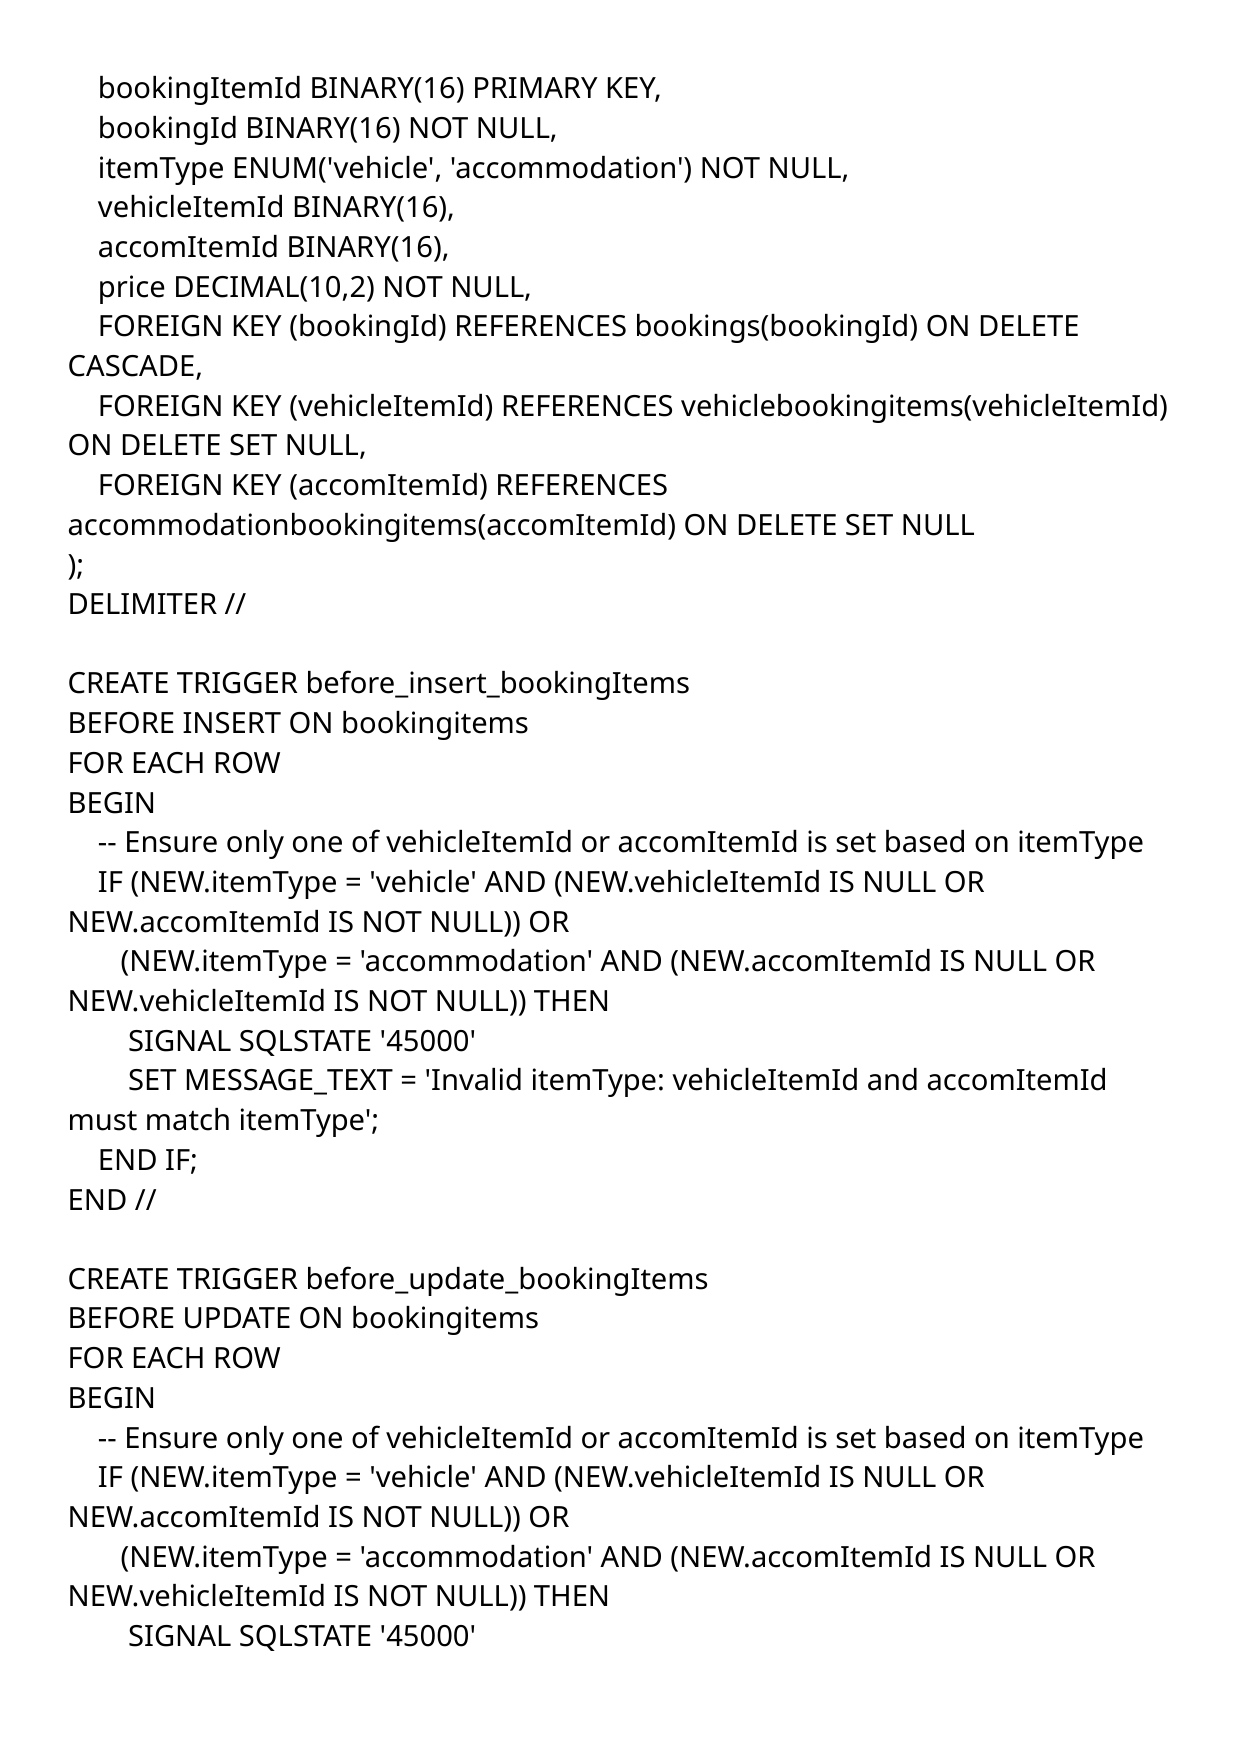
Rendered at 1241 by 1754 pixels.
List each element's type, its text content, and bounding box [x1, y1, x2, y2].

text -- Ensure only one of vehicleItemId or accomItemId is set based on itemType [67, 1417, 1173, 1457]
text SET MESSAGE_TEXT = 'Invalid itemType: vehicleItemId and accomItemId must match itemType'; [67, 1060, 1173, 1139]
text itemType ENUM('vehicle', 'accommodation') NOT NULL, [67, 147, 1173, 187]
text ); [67, 544, 1173, 583]
text BEFORE UPDATE ON bookingitems [67, 1298, 1173, 1337]
text DELIMITER // [67, 583, 1173, 623]
text -- Ensure only one of vehicleItemId or accomItemId is set based on itemType [67, 822, 1173, 861]
text IF (NEW.itemType = 'vehicle' AND (NEW.vehicleItemId IS NULL OR NEW.accomItemId IS NOT NULL)) OR [67, 861, 1173, 941]
text BEGIN [67, 1377, 1173, 1417]
text BEGIN [67, 782, 1173, 822]
text BEFORE INSERT ON bookingitems [67, 702, 1173, 742]
text FOR EACH ROW [67, 742, 1173, 782]
text bookingItemId BINARY(16) PRIMARY KEY, [67, 67, 1173, 107]
text FOREIGN KEY (accomItemId) REFERENCES accommodationbookingitems(accomItemId) ON DELETE SET NULL [67, 464, 1173, 544]
text (NEW.itemType = 'accommodation' AND (NEW.accomItemId IS NULL OR NEW.vehicleItemId IS NOT NULL)) THEN [67, 941, 1173, 1020]
text IF (NEW.itemType = 'vehicle' AND (NEW.vehicleItemId IS NULL OR NEW.accomItemId IS NOT NULL)) OR [67, 1457, 1173, 1536]
text END // [67, 1179, 1173, 1218]
text (NEW.itemType = 'accommodation' AND (NEW.accomItemId IS NULL OR NEW.vehicleItemId IS NOT NULL)) THEN [67, 1536, 1173, 1615]
text FOREIGN KEY (bookingId) REFERENCES bookings(bookingId) ON DELETE CASCADE, [67, 306, 1173, 385]
text SIGNAL SQLSTATE '45000' [67, 1020, 1173, 1060]
text CREATE TRIGGER before_update_bookingItems [67, 1258, 1173, 1298]
text FOR EACH ROW [67, 1337, 1173, 1377]
text accomItemId BINARY(16), [67, 226, 1173, 266]
text price DECIMAL(10,2) NOT NULL, [67, 266, 1173, 306]
text vehicleItemId BINARY(16), [67, 187, 1173, 226]
text END IF; [67, 1139, 1173, 1179]
text FOREIGN KEY (vehicleItemId) REFERENCES vehiclebookingitems(vehicleItemId) ON DELETE SET NULL, [67, 385, 1173, 464]
text bookingId BINARY(16) NOT NULL, [67, 107, 1173, 147]
text SIGNAL SQLSTATE '45000' [67, 1615, 1173, 1655]
text CREATE TRIGGER before_insert_bookingItems [67, 663, 1173, 702]
